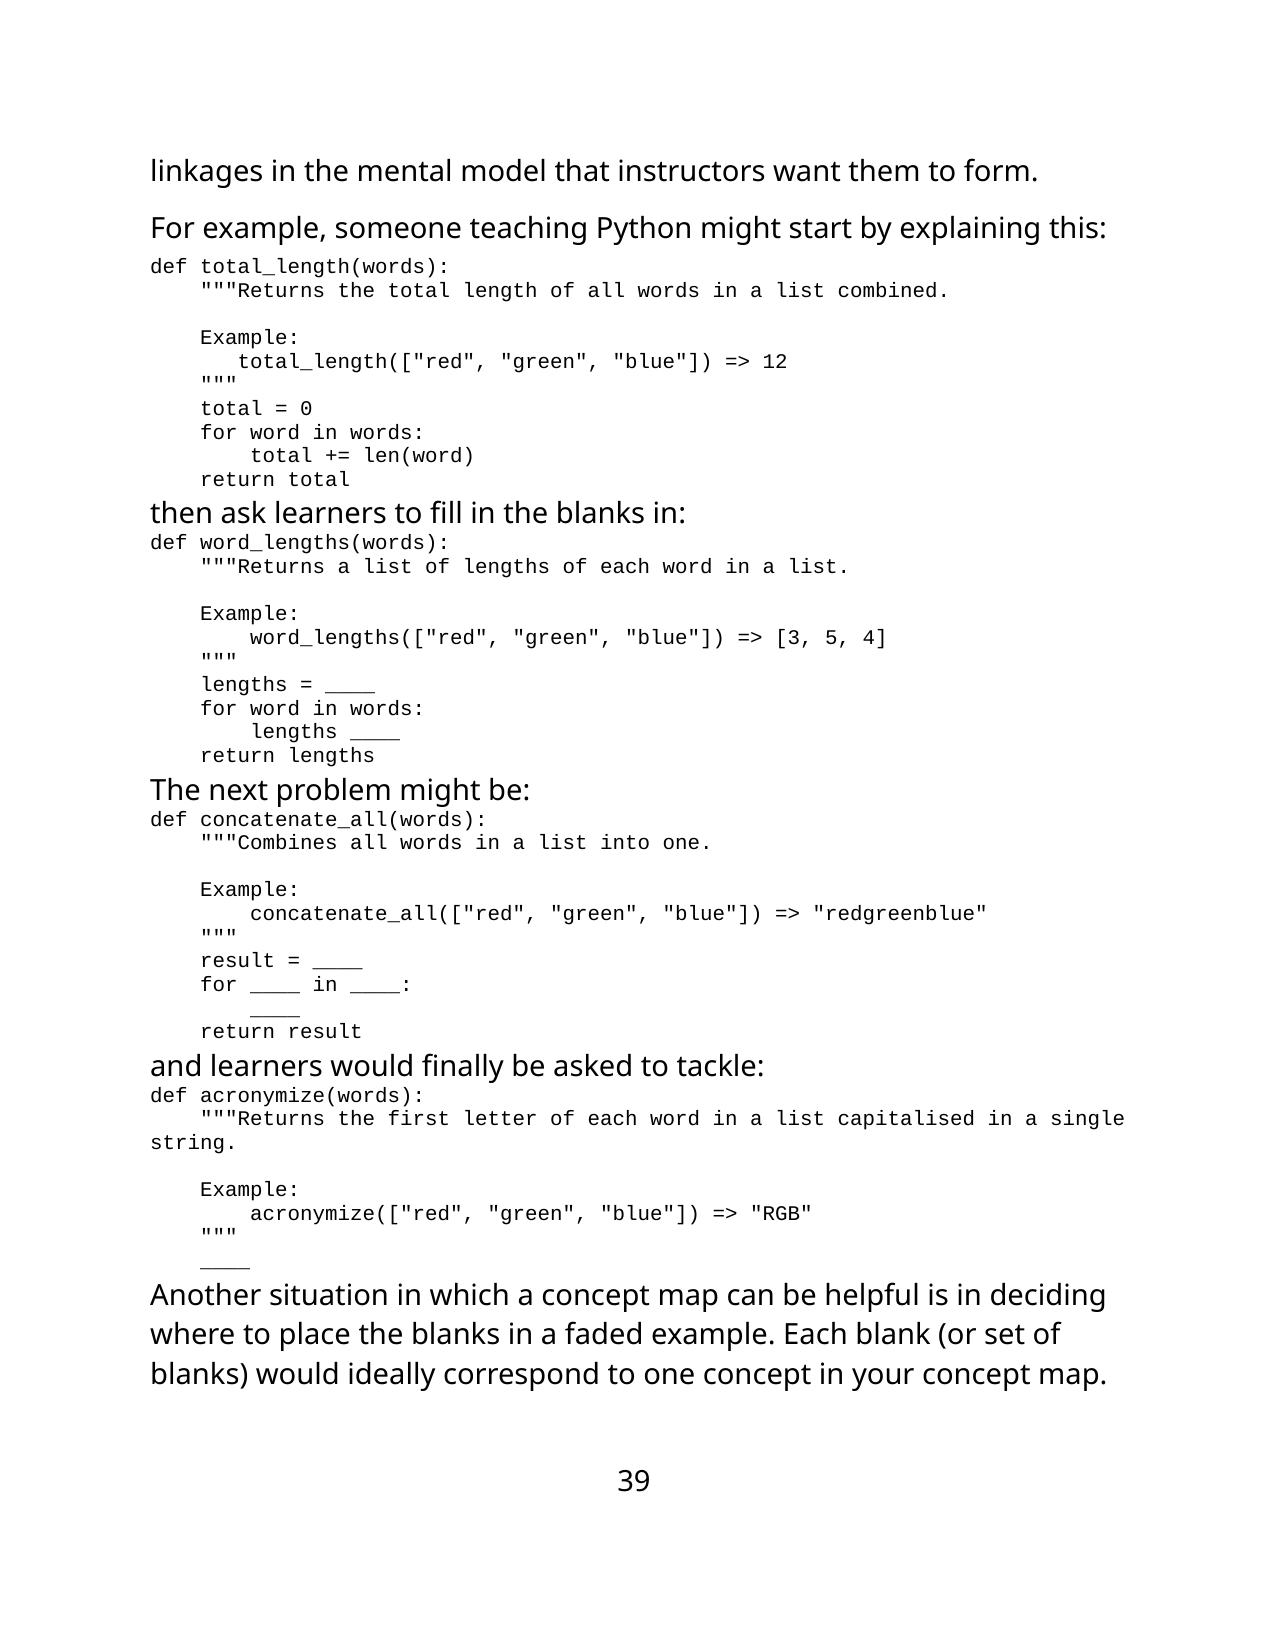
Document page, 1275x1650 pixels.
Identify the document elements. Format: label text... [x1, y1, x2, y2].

text result = ____ [150, 950, 1125, 974]
text return result [150, 1021, 1125, 1045]
text Example: [150, 603, 1125, 627]
text total += len(word) [150, 445, 1125, 469]
text For example, someone teaching Python might start by explaining this: [150, 208, 1125, 247]
text ____ [150, 1250, 1125, 1274]
text concatenate_all(["red", "green", "blue"]) => "redgreenblue" [150, 903, 1125, 927]
text Another situation in which a concept map can be helpful is in deciding where to place the blanks in a faded example. Each blank (or set of blanks) would ideally correspond to one concept in your concept map. [150, 1274, 1125, 1393]
text """ [150, 927, 1125, 950]
text def acronymize(words): [150, 1085, 1125, 1108]
text return total [150, 469, 1125, 493]
text """ [150, 374, 1125, 398]
text for ____ in ____: [150, 974, 1125, 998]
text for word in words: [150, 698, 1125, 722]
text lengths = ____ [150, 674, 1125, 698]
text Example: [150, 327, 1125, 351]
text word_lengths(["red", "green", "blue"]) => [3, 5, 4] [150, 627, 1125, 651]
text total = 0 [150, 398, 1125, 422]
text then ask learners to fill in the blanks in: [150, 493, 1125, 532]
text ____ [150, 998, 1125, 1021]
text return lengths [150, 745, 1125, 769]
text Example: [150, 1179, 1125, 1203]
text """Returns the first letter of each word in a list capitalised in a single string. [150, 1108, 1125, 1156]
text """Combines all words in a list into one. [150, 832, 1125, 856]
text def total_length(words): [150, 256, 1125, 280]
text """ [150, 651, 1125, 674]
text Example: [150, 879, 1125, 903]
text acronymize(["red", "green", "blue"]) => "RGB" [150, 1203, 1125, 1227]
text total_length(["red", "green", "blue"]) => 12 [150, 351, 1125, 374]
text for word in words: [150, 422, 1125, 445]
text def concatenate_all(words): [150, 808, 1125, 832]
text """ [150, 1227, 1125, 1250]
text lengths ____ [150, 722, 1125, 745]
text and learners would finally be asked to tackle: [150, 1045, 1125, 1085]
text The next problem might be: [150, 769, 1125, 808]
text linkages in the mental model that instructors want them to form. [150, 150, 1125, 190]
text def word_lengths(words): [150, 532, 1125, 556]
text """Returns a list of lengths of each word in a list. [150, 556, 1125, 580]
text """Returns the total length of all words in a list combined. [150, 280, 1125, 303]
